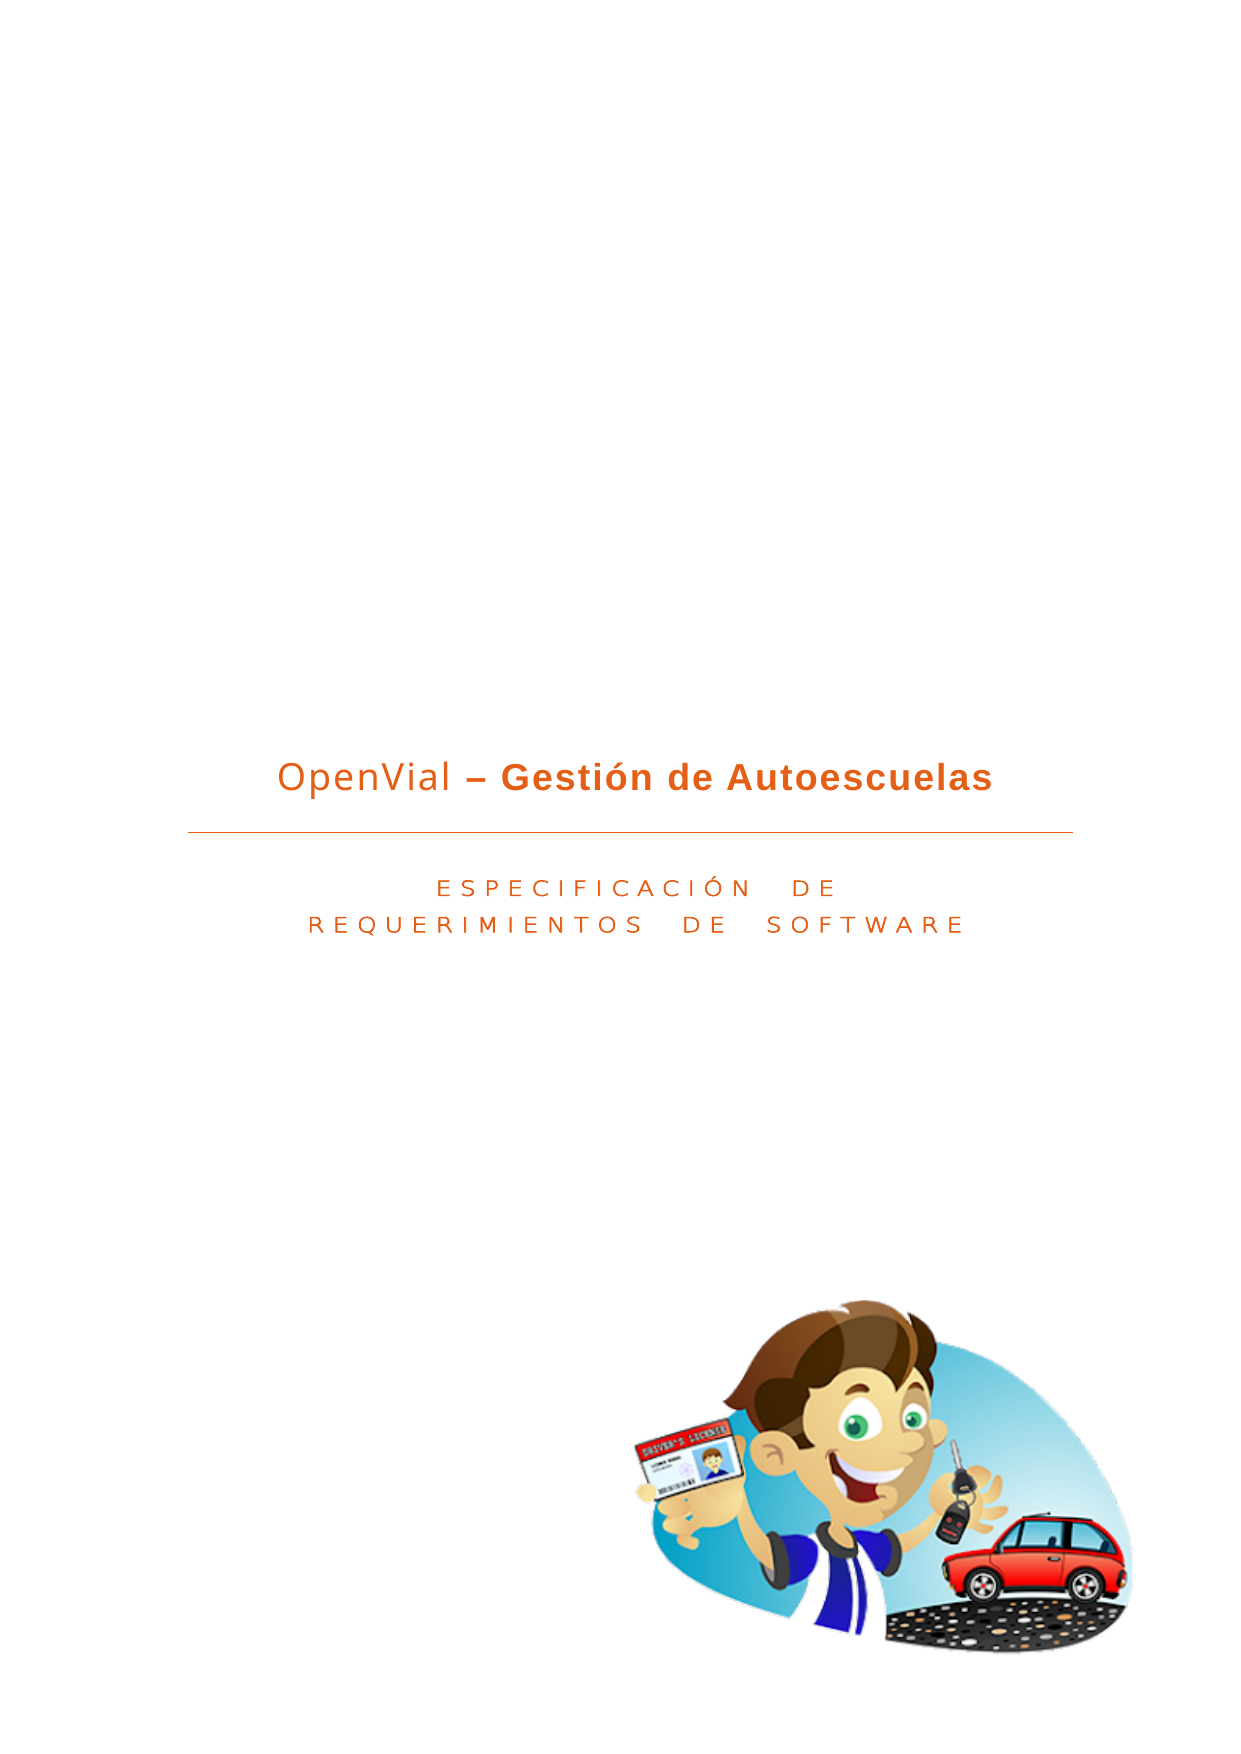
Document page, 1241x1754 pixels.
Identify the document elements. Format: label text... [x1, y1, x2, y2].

text ESPECIFICACIÓN DE [88, 876, 1181, 901]
text OpenVial – Gestión de Autoescuelas [88, 751, 1181, 802]
text REQUERIMIENTOS DE SOFTWARE [88, 913, 1181, 937]
picture [633, 1300, 1134, 1656]
